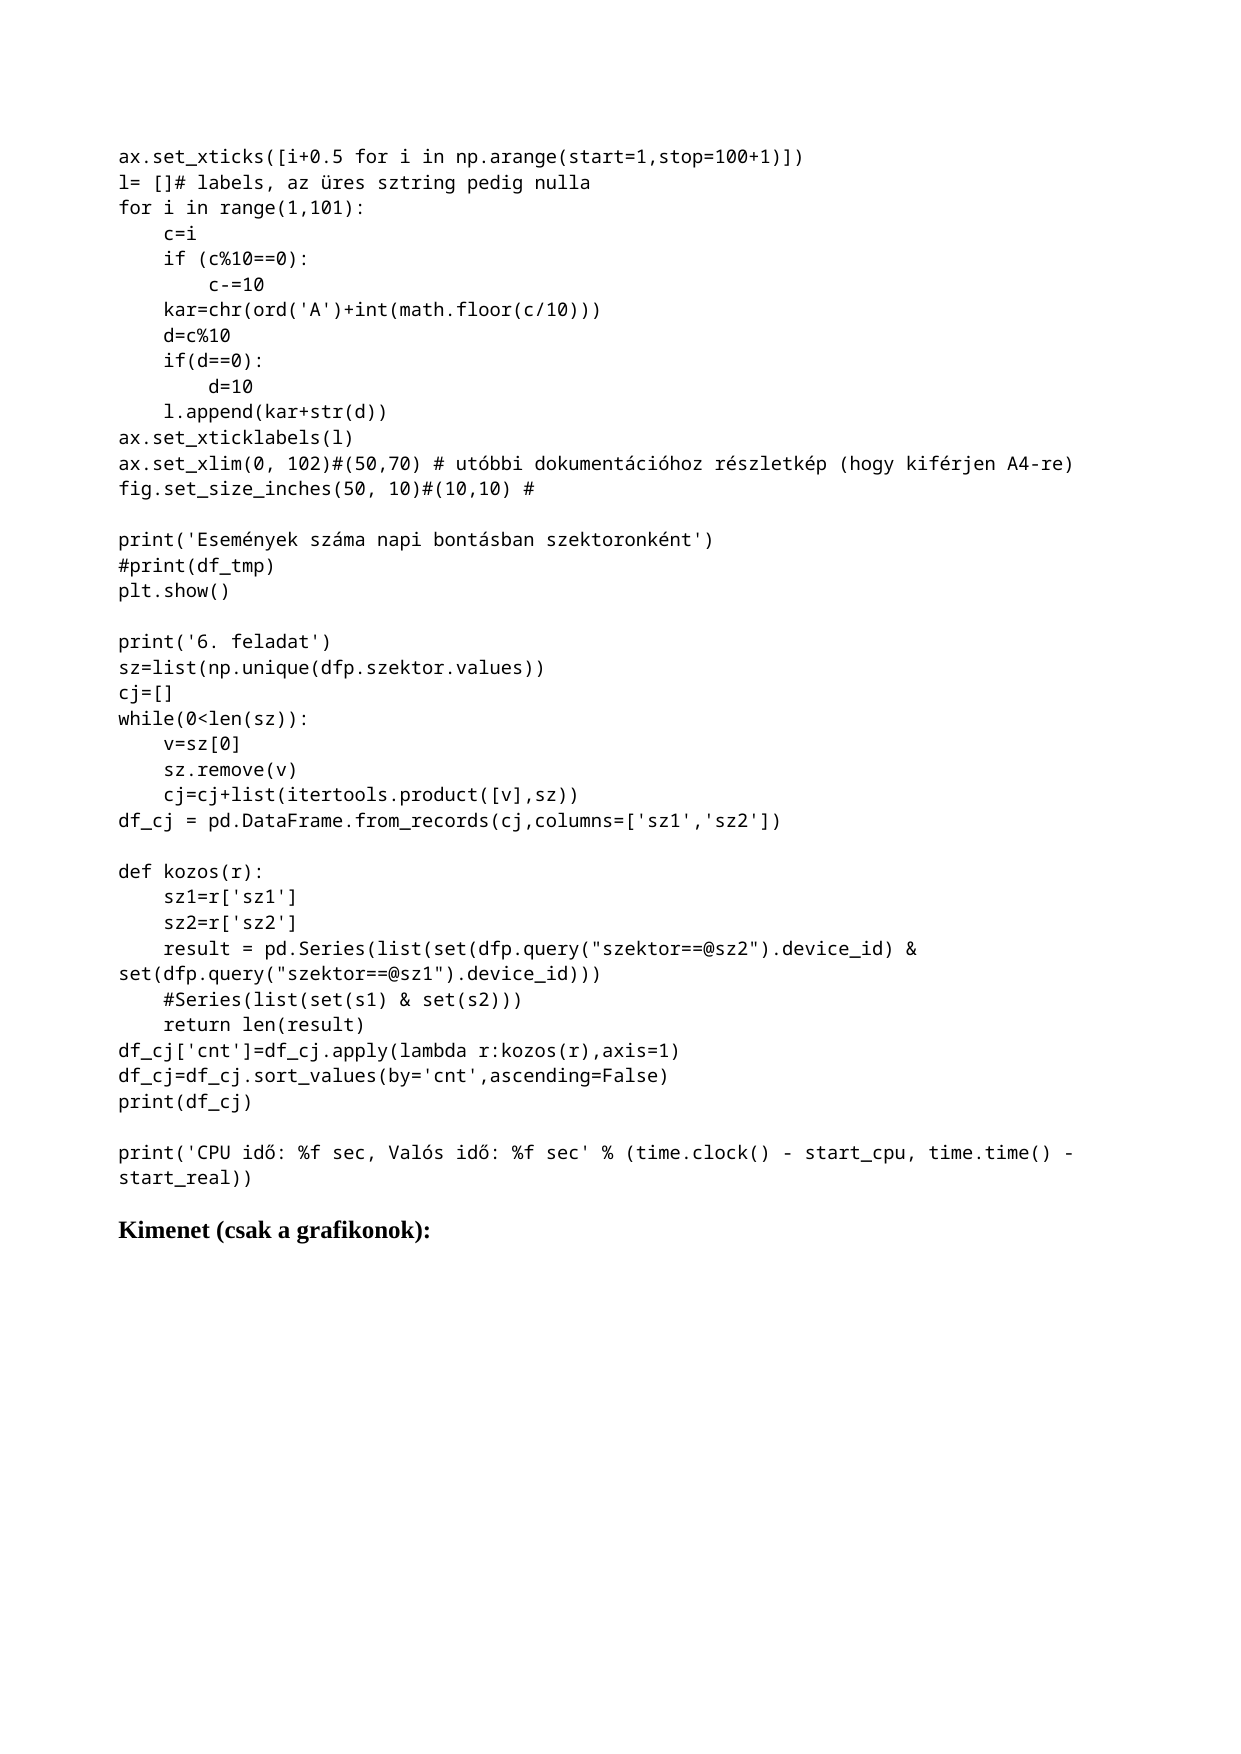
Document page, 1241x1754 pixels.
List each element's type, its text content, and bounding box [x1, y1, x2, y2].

text df_cj['cnt']=df_cj.apply(lambda r:kozos(r),axis=1) [118, 1037, 1122, 1062]
text c=i [118, 220, 1122, 246]
text return len(result) [118, 1011, 1122, 1037]
text result = pd.Series(list(set(dfp.query("szektor==@sz2").device_id) & set(dfp.query("szektor==@sz1").device_id))) [118, 935, 1122, 986]
text print('Események száma napi bontásban szektoronként') [118, 526, 1122, 552]
text ax.set_xticks([i+0.5 for i in np.arange(start=1,stop=100+1)]) [118, 144, 1122, 169]
text df_cj = pd.DataFrame.from_records(cj,columns=['sz1','sz2']) [118, 807, 1122, 833]
text v=sz[0] [118, 731, 1122, 756]
text if (c%10==0): [118, 246, 1122, 271]
text print(df_cj) [118, 1088, 1122, 1113]
text plt.show() [118, 577, 1122, 603]
text #print(df_tmp) [118, 552, 1122, 577]
text print('6. feladat') [118, 628, 1122, 654]
text d=c%10 [118, 322, 1122, 348]
text ax.set_xlim(0, 102)#(50,70) # utóbbi dokumentációhoz részletkép (hogy kiférjen A4-re) [118, 450, 1122, 475]
text c-=10 [118, 271, 1122, 297]
text ax.set_xticklabels(l) [118, 424, 1122, 450]
text #Series(list(set(s1) & set(s2))) [118, 986, 1122, 1011]
text print('CPU idő: %f sec, Valós idő: %f sec' % (time.clock() - start_cpu, time.time() - start_real)) [118, 1139, 1122, 1190]
text df_cj=df_cj.sort_values(by='cnt',ascending=False) [118, 1062, 1122, 1088]
text sz.remove(v) [118, 756, 1122, 782]
text fig.set_size_inches(50, 10)#(10,10) # [118, 475, 1122, 501]
text d=10 [118, 373, 1122, 399]
text l.append(kar+str(d)) [118, 399, 1122, 424]
text cj=cj+list(itertools.product([v],sz)) [118, 782, 1122, 807]
text Kimenet (csak a grafikonok): [118, 1216, 1122, 1244]
text sz=list(np.unique(dfp.szektor.values)) [118, 654, 1122, 679]
text sz1=r['sz1'] [118, 884, 1122, 909]
text for i in range(1,101): [118, 195, 1122, 220]
text kar=chr(ord('A')+int(math.floor(c/10))) [118, 297, 1122, 322]
text while(0<len(sz)): [118, 705, 1122, 731]
text if(d==0): [118, 348, 1122, 373]
text cj=[] [118, 679, 1122, 705]
text sz2=r['sz2'] [118, 909, 1122, 935]
text l= []# labels, az üres sztring pedig nulla [118, 169, 1122, 195]
text def kozos(r): [118, 858, 1122, 884]
